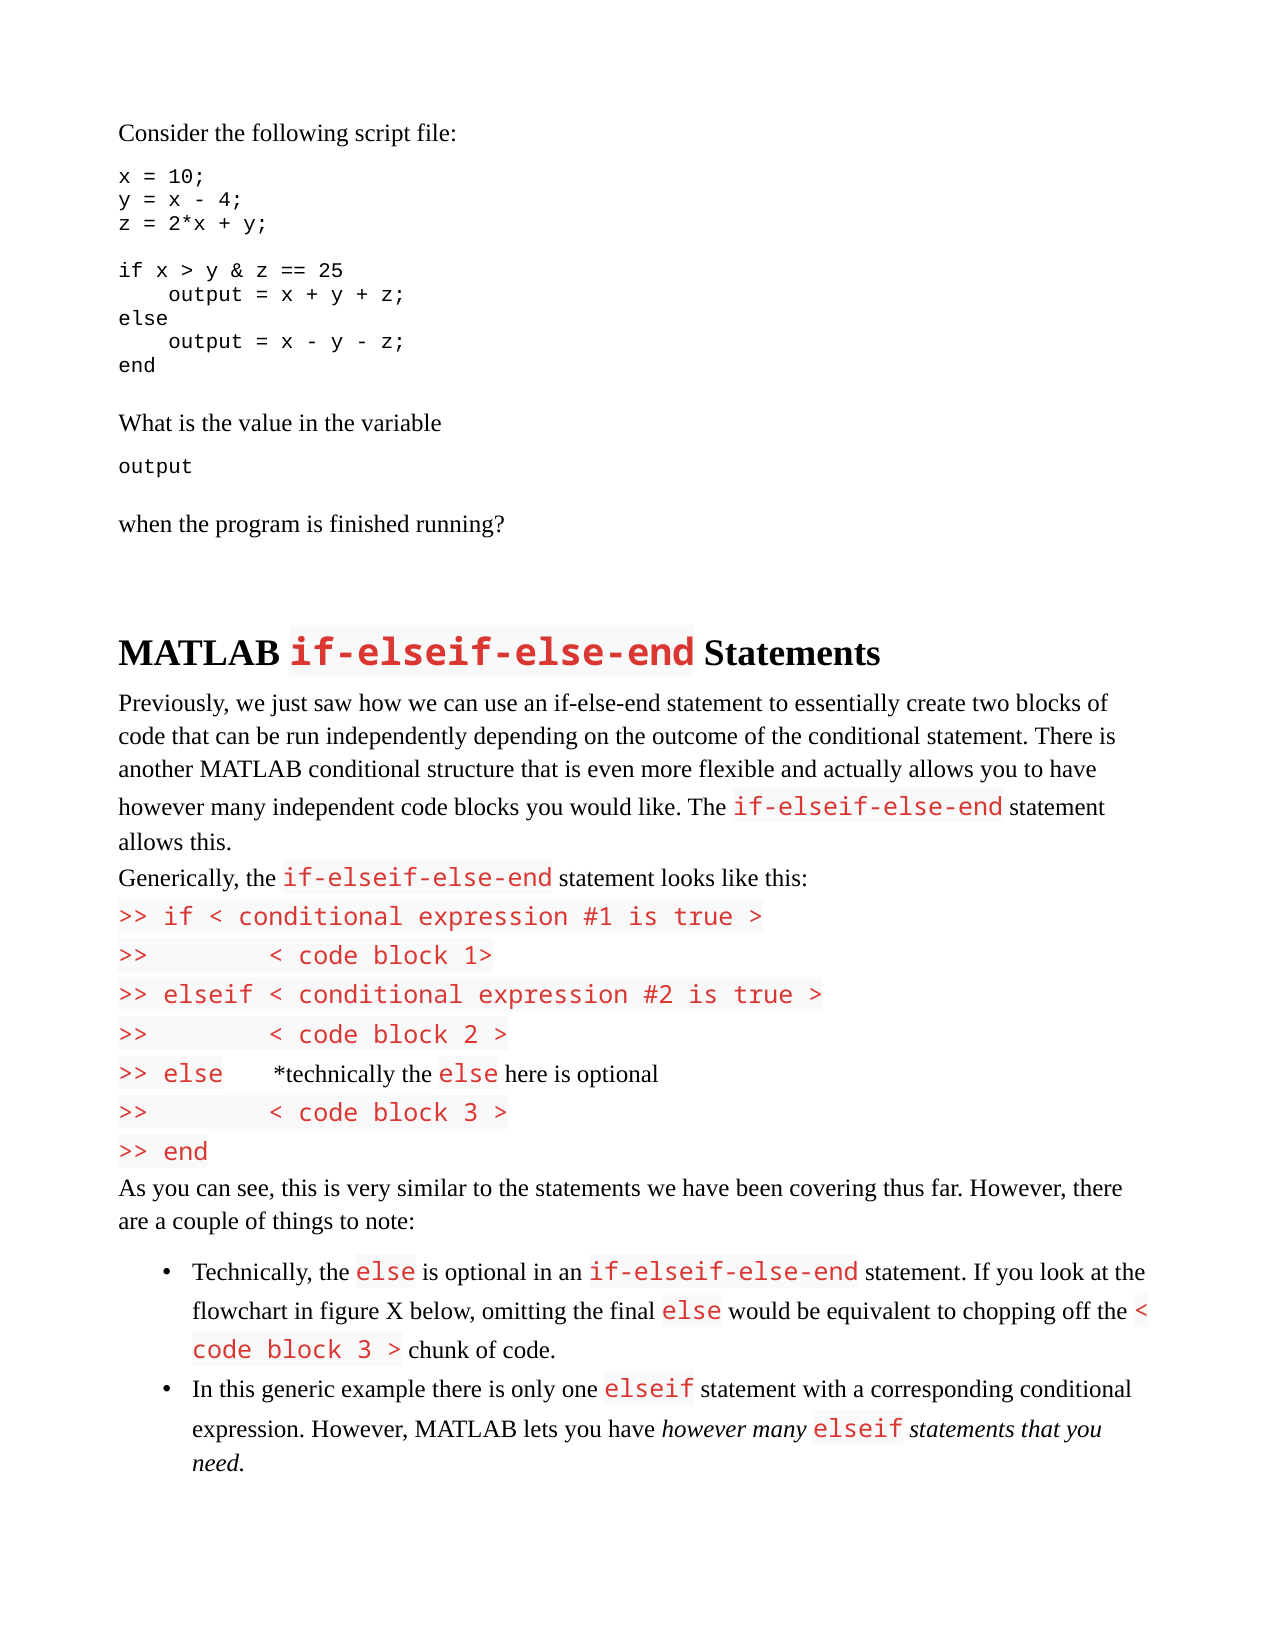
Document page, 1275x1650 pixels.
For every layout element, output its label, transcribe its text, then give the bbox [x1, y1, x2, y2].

list In this generic example there is only one elseif statement with a corresponding conditional expression. However, MATLAB lets you have however many elseif statements that you need. [162, 1371, 1157, 1477]
text >> < code block 3 > [118, 1094, 1157, 1129]
text What is the value in the variable [118, 408, 1157, 437]
text y = x - 4; [118, 189, 1157, 213]
text output [118, 456, 1157, 479]
text >> if < conditional expression #1 is true > [118, 899, 1157, 933]
text >> elseif < conditional expression #2 is true > [118, 977, 1157, 1011]
text when the program is finished running? [118, 509, 1157, 537]
text z = 2*x + y; [118, 213, 1157, 237]
text output = x - y - z; [118, 331, 1157, 355]
text As you can see, this is very similar to the statements we have been covering thus far. However, there are a couple of things to note: [118, 1173, 1157, 1235]
text Generically, the if-elseif-else-end statement looks like this: [118, 859, 1157, 894]
text >> < code block 1> [118, 938, 1157, 972]
text >> end [118, 1134, 1157, 1168]
subtitle MATLAB if-elseif-else-end Statements [118, 625, 1157, 676]
text end [118, 355, 1157, 378]
text else [118, 308, 1157, 331]
text x = 10; [118, 166, 1157, 189]
text >> < code block 2 > [118, 1016, 1157, 1050]
list Technically, the else is optional in an if-elseif-else-end statement. If you look at the flowchart in figure X below, omitting the final else would be equivalent to chopping off the < code block 3 > chunk of code. [162, 1253, 1157, 1366]
text >> else *technically the else here is optional [118, 1055, 1157, 1089]
text output = x + y + z; [118, 284, 1157, 308]
text Consider the following script file: [118, 118, 1157, 147]
text if x > y & z == 25 [118, 260, 1157, 284]
text Previously, we just saw how we can use an if-else-end statement to essentially create two blocks of code that can be run independently depending on the outcome of the conditional statement. There is another MATLAB conditional structure that is even more flexible and actually allows you to have however many independent code blocks you would like. The if-elseif-else-end statement allows this. [118, 688, 1157, 855]
